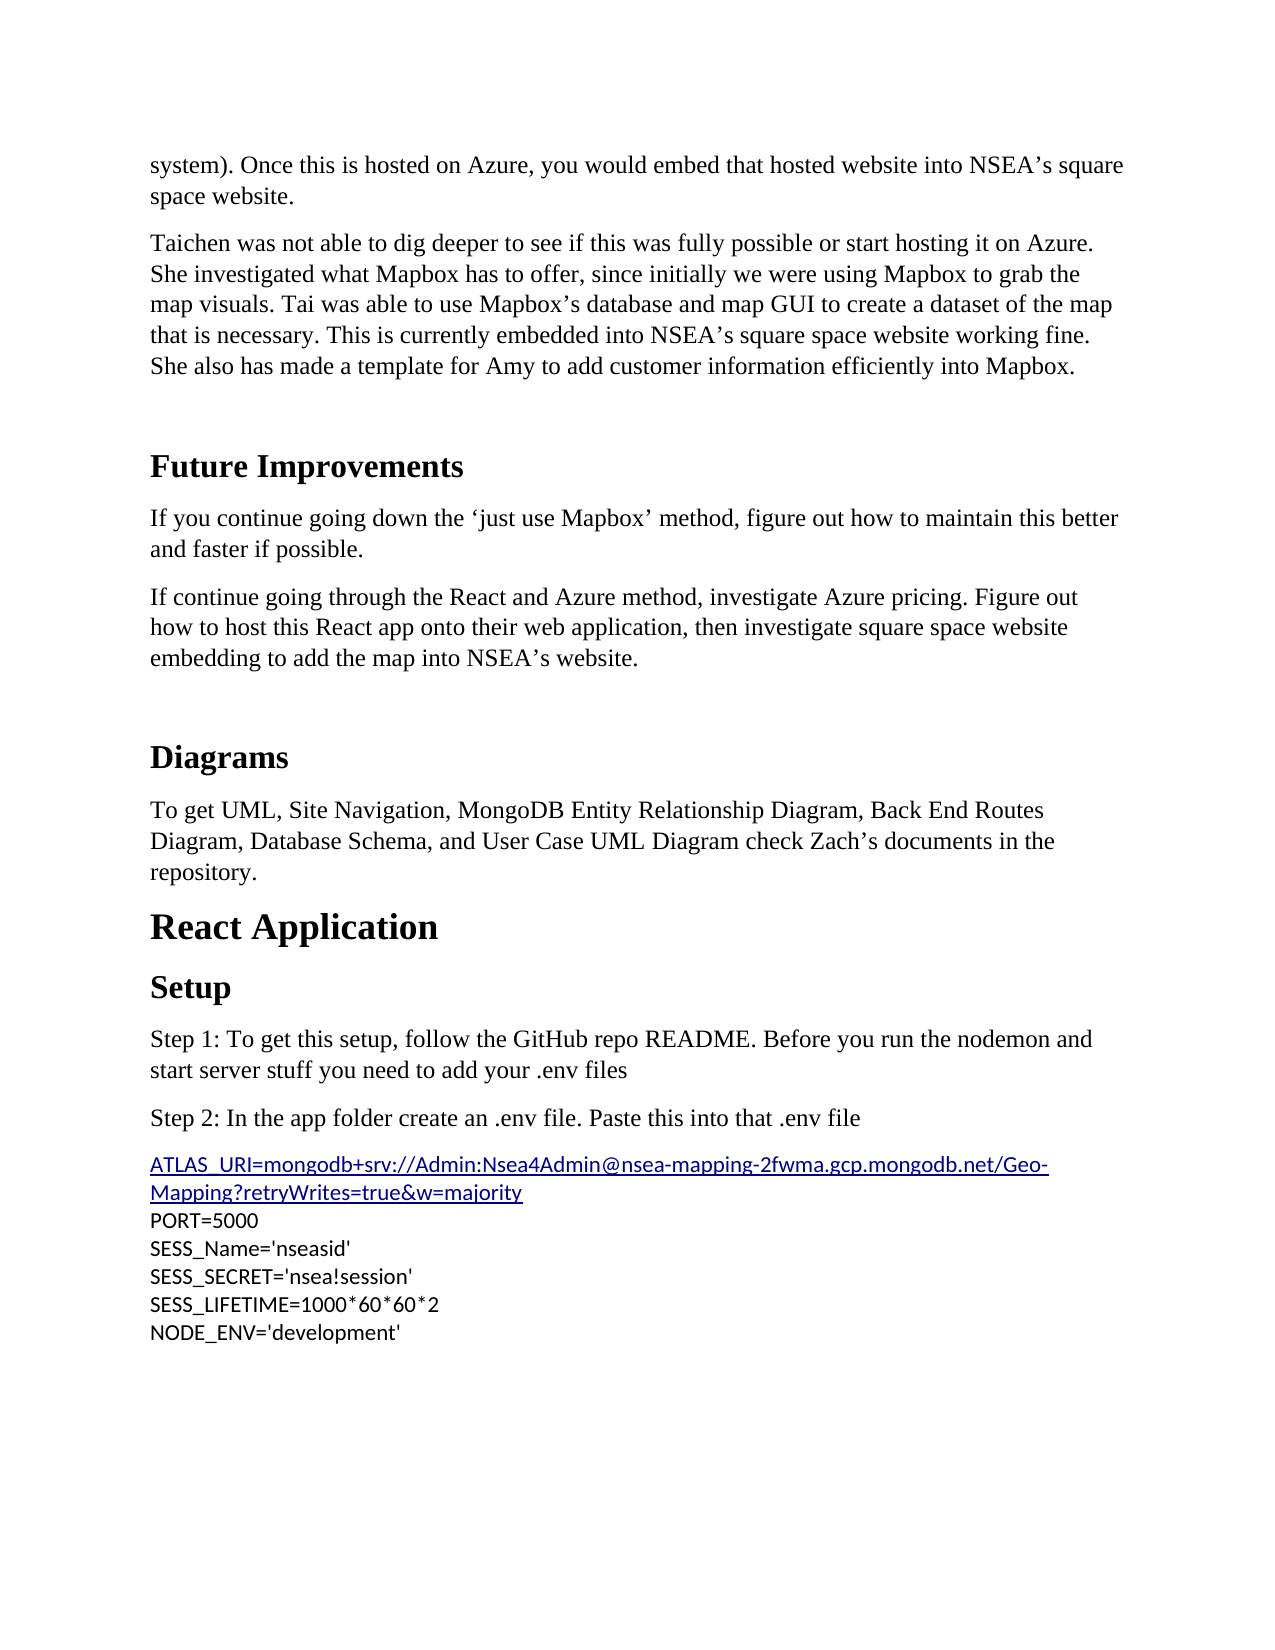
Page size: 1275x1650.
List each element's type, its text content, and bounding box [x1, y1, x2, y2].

text React Application [150, 904, 1125, 947]
text PORT=5000 [150, 1206, 1125, 1234]
text SESS_SECRET='nsea!session' [150, 1262, 1125, 1290]
text Setup [150, 967, 1125, 1005]
text SESS_Name='nseasid' [150, 1234, 1125, 1262]
text system). Once this is hosted on Azure, you would embed that hosted website into NSEA’s square space website. [150, 150, 1125, 209]
text Future Improvements [150, 446, 1125, 484]
text Step 2: In the app folder create an .env file. Paste this into that .env file [150, 1103, 1125, 1131]
text ATLAS_URI=mongodb+srv://Admin:Nsea4Admin@nsea-mapping-2fwma.gcp.mongodb.net/Geo-Mapping?retryWrites=true&w=majority [150, 1150, 1125, 1206]
text Taichen was not able to dig deeper to see if this was fully possible or start hosting it on Azure. She investigated what Mapbox has to offer, since initially we were using Mapbox to grab the map visuals. Tai was able to use Mapbox’s database and map GUI to create a dataset of the map that is necessary. This is currently embedded into NSEA’s square space website working fine. She also has made a template for Amy to add customer information efficiently into Mapbox. [150, 228, 1125, 380]
text NODE_ENV='development' [150, 1318, 1125, 1346]
text Step 1: To get this setup, follow the GitHub repo README. Before you run the nodemon and start server stuff you need to add your .env files [150, 1024, 1125, 1084]
text SESS_LIFETIME=1000*60*60*2 [150, 1290, 1125, 1318]
text To get UML, Site Navigation, MongoDB Entity Relationship Diagram, Back End Routes Diagram, Database Schema, and User Case UML Diagram check Zach’s documents in the repository. [150, 795, 1125, 886]
text If you continue going down the ‘just use Mapbox’ method, figure out how to maintain this better and faster if possible. [150, 503, 1125, 563]
text Diagrams [150, 738, 1125, 776]
text If continue going through the React and Azure method, investigate Azure pricing. Figure out how to host this React app onto their web application, then investigate square space website embedding to add the map into NSEA’s website. [150, 582, 1125, 672]
